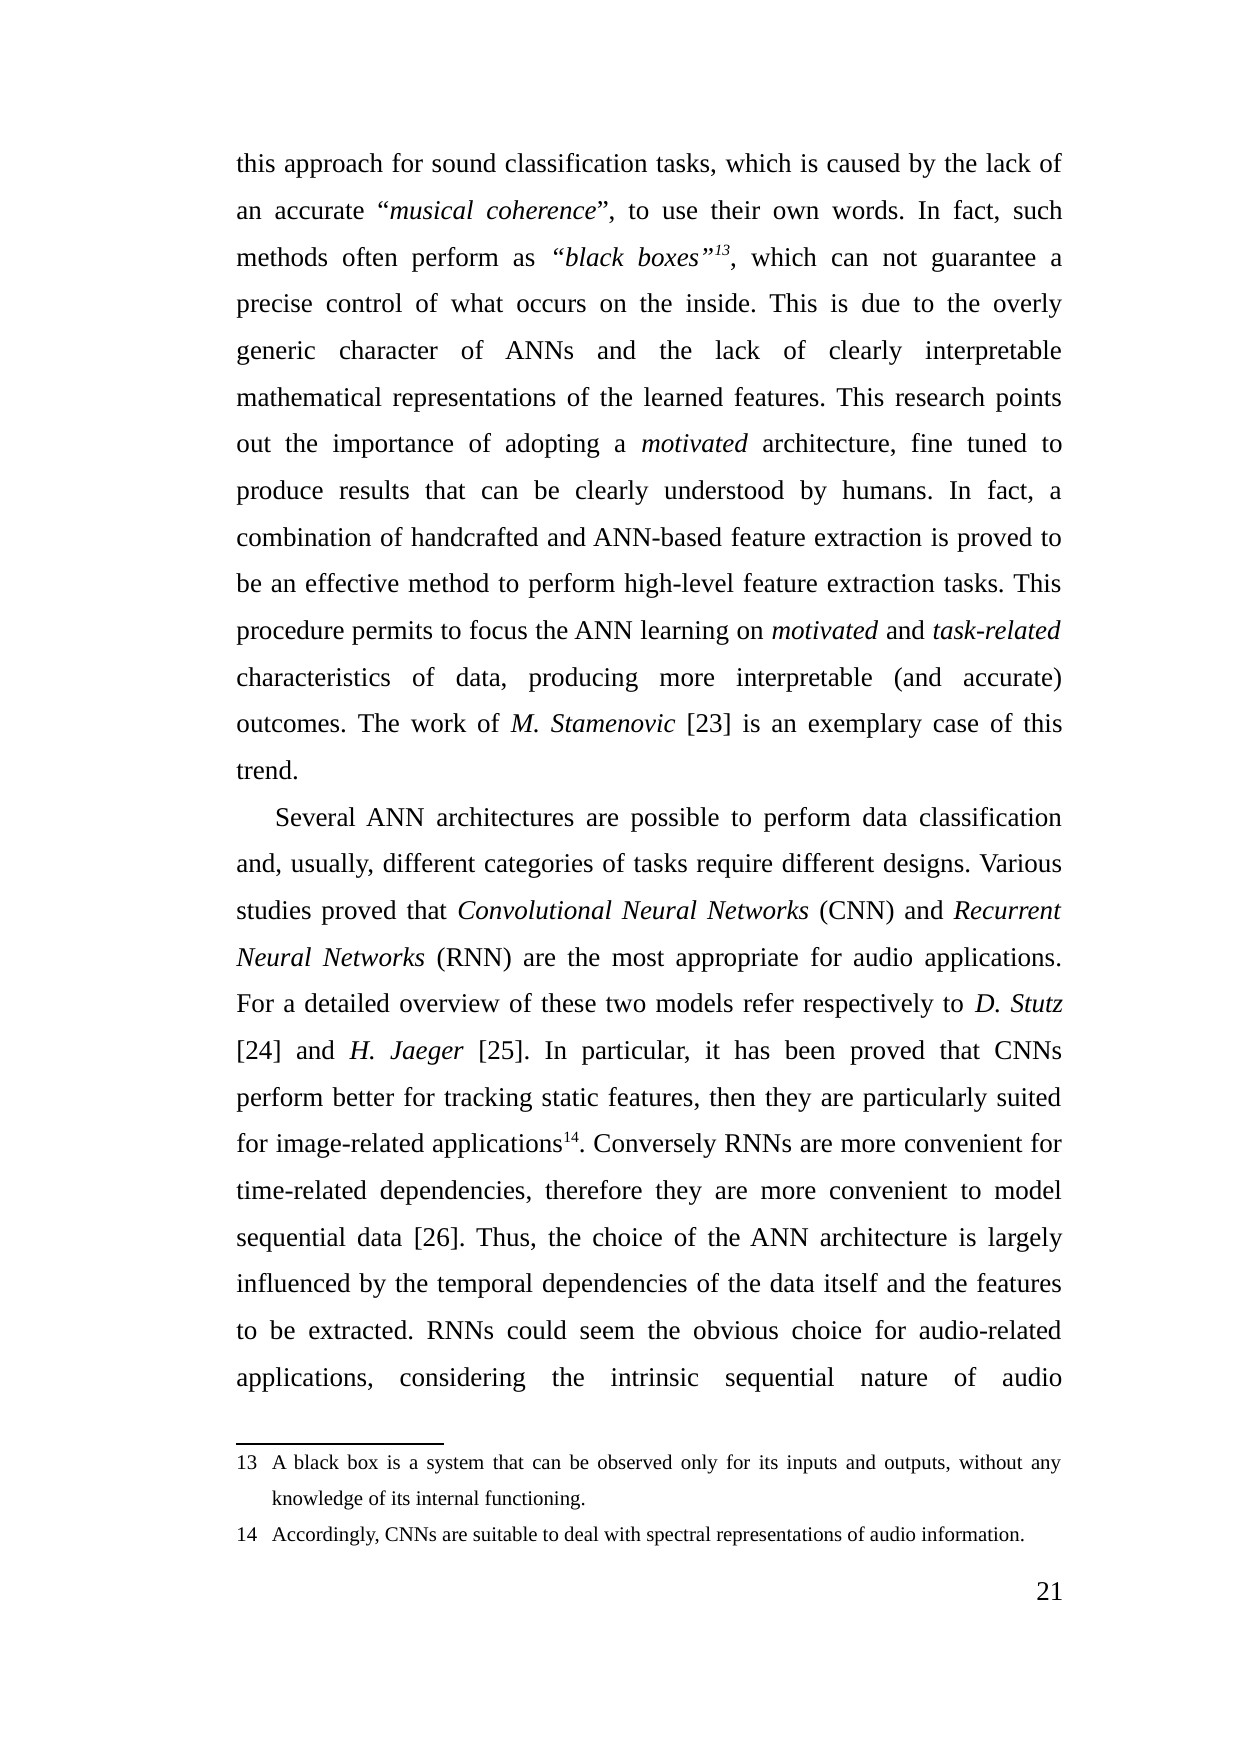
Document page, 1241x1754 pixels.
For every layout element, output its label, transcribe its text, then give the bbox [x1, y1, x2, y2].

text Several ANN architectures are possible to perform data classification and, usually, different categories of tasks require different designs. Various studies proved that Convolutional Neural Networks (CNN) and Recurrent Neural Networks (RNN) are the most appropriate for audio applications. For a detailed overview of these two models refer respectively to D. Stutz [24] and H. Jaeger [25]. In particular, it has been proved that CNNs perform better for tracking static features, then they are particularly suited for image-related applications. Conversely RNNs are more convenient for time-related dependencies, therefore they are more convenient to model sequential data [26]. Thus, the choice of the ANN architecture is largely influenced by the temporal dependencies of the data itself and the features to be extracted. RNNs could seem the obvious choice for audio-related applications, considering the intrinsic sequential nature of audio [236, 801, 1063, 1392]
text A black box is a system that can be observed only for its inputs and outputs, without any knowledge of its internal functioning. [236, 1449, 1063, 1510]
text Accordingly, CNNs are suitable to deal with spectral representations of audio information. [236, 1522, 1063, 1546]
text this approach for sound classification tasks, which is caused by the lack of an accurate “musical coherence”, to use their own words. In fact, such methods often perform as “black boxes”, which can not guarantee a precise control of what occurs on the inside. This is due to the overly generic character of ANNs and the lack of clearly interpretable mathematical representations of the learned features. This research points out the importance of adopting a motivated architecture, fine tuned to produce results that can be clearly understood by humans. In fact, a combination of handcrafted and ANN-based feature extraction is proved to be an effective method to perform high-level feature extraction tasks. This procedure permits to focus the ANN learning on motivated and task-related characteristics of data, producing more interpretable (and accurate) outcomes. The work of M. Stamenovic [23] is an exemplary case of this trend. [236, 148, 1063, 785]
